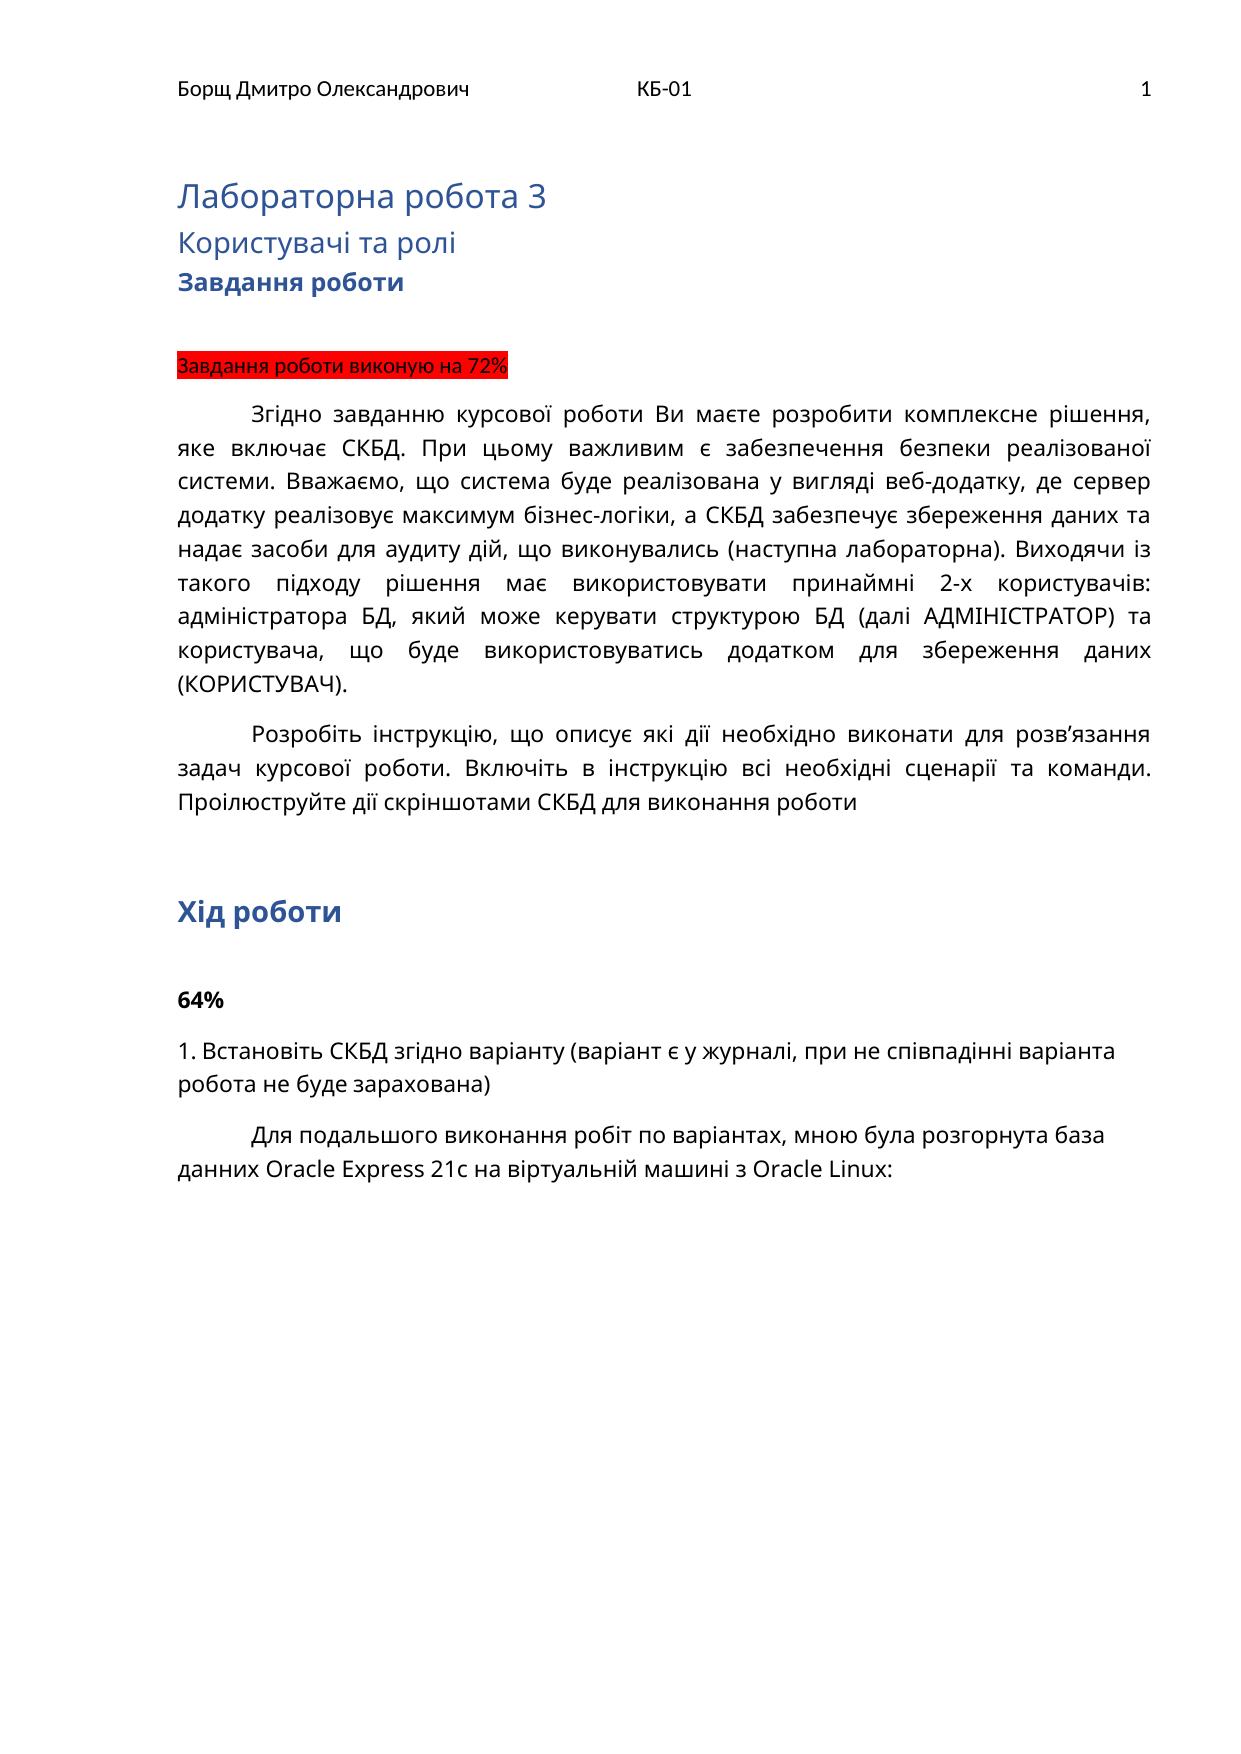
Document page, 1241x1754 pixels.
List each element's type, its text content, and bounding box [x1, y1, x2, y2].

text Розробіть інструкцію, що описує які дії необхідно виконати для розв’язання задач курсової роботи. Включіть в інструкцію всі необхідні сценарії та команди. Проілюструйте дії скріншотами СКБД для виконання роботи [177, 718, 1152, 817]
text Для подальшого виконання робіт по варіантах, мною була розгорнута база данних Oracle Express 21c на віртуальній машині з Oracle Linux: [177, 1119, 1152, 1184]
subtitle Лабораторна робота 3 Користувачі та ролі Завдання роботи [177, 173, 1152, 298]
subtitle Хід роботи [177, 891, 1152, 931]
text Згідно завданню курсової роботи Ви маєте розробити комплексне рішення, яке включає СКБД. При цьому важливим є забезпечення безпеки реалізованої системи. Вважаємо, що система буде реалізована у вигляді веб-додатку, де сервер додатку реалізовує максимум бізнес-логіки, а СКБД забезпечує збереження даних та надає засоби для аудиту дій, що виконувались (наступна лабораторна). Виходячи із такого підходу рішення має використовувати принаймні 2-х користувачів: адміністратора БД, який може керувати структурою БД (далі АДМІНІСТРАТОР) та користувача, що буде використовуватись додатком для збереження даних (КОРИСТУВАЧ). [177, 398, 1152, 699]
text 1. Встановіть СКБД згідно варіанту (варіант є у журналі, при не співпадінні варіанта робота не буде зарахована) [177, 1034, 1152, 1099]
text Завдання роботи виконую на 72% [177, 351, 1152, 379]
text 64% [177, 984, 1152, 1015]
